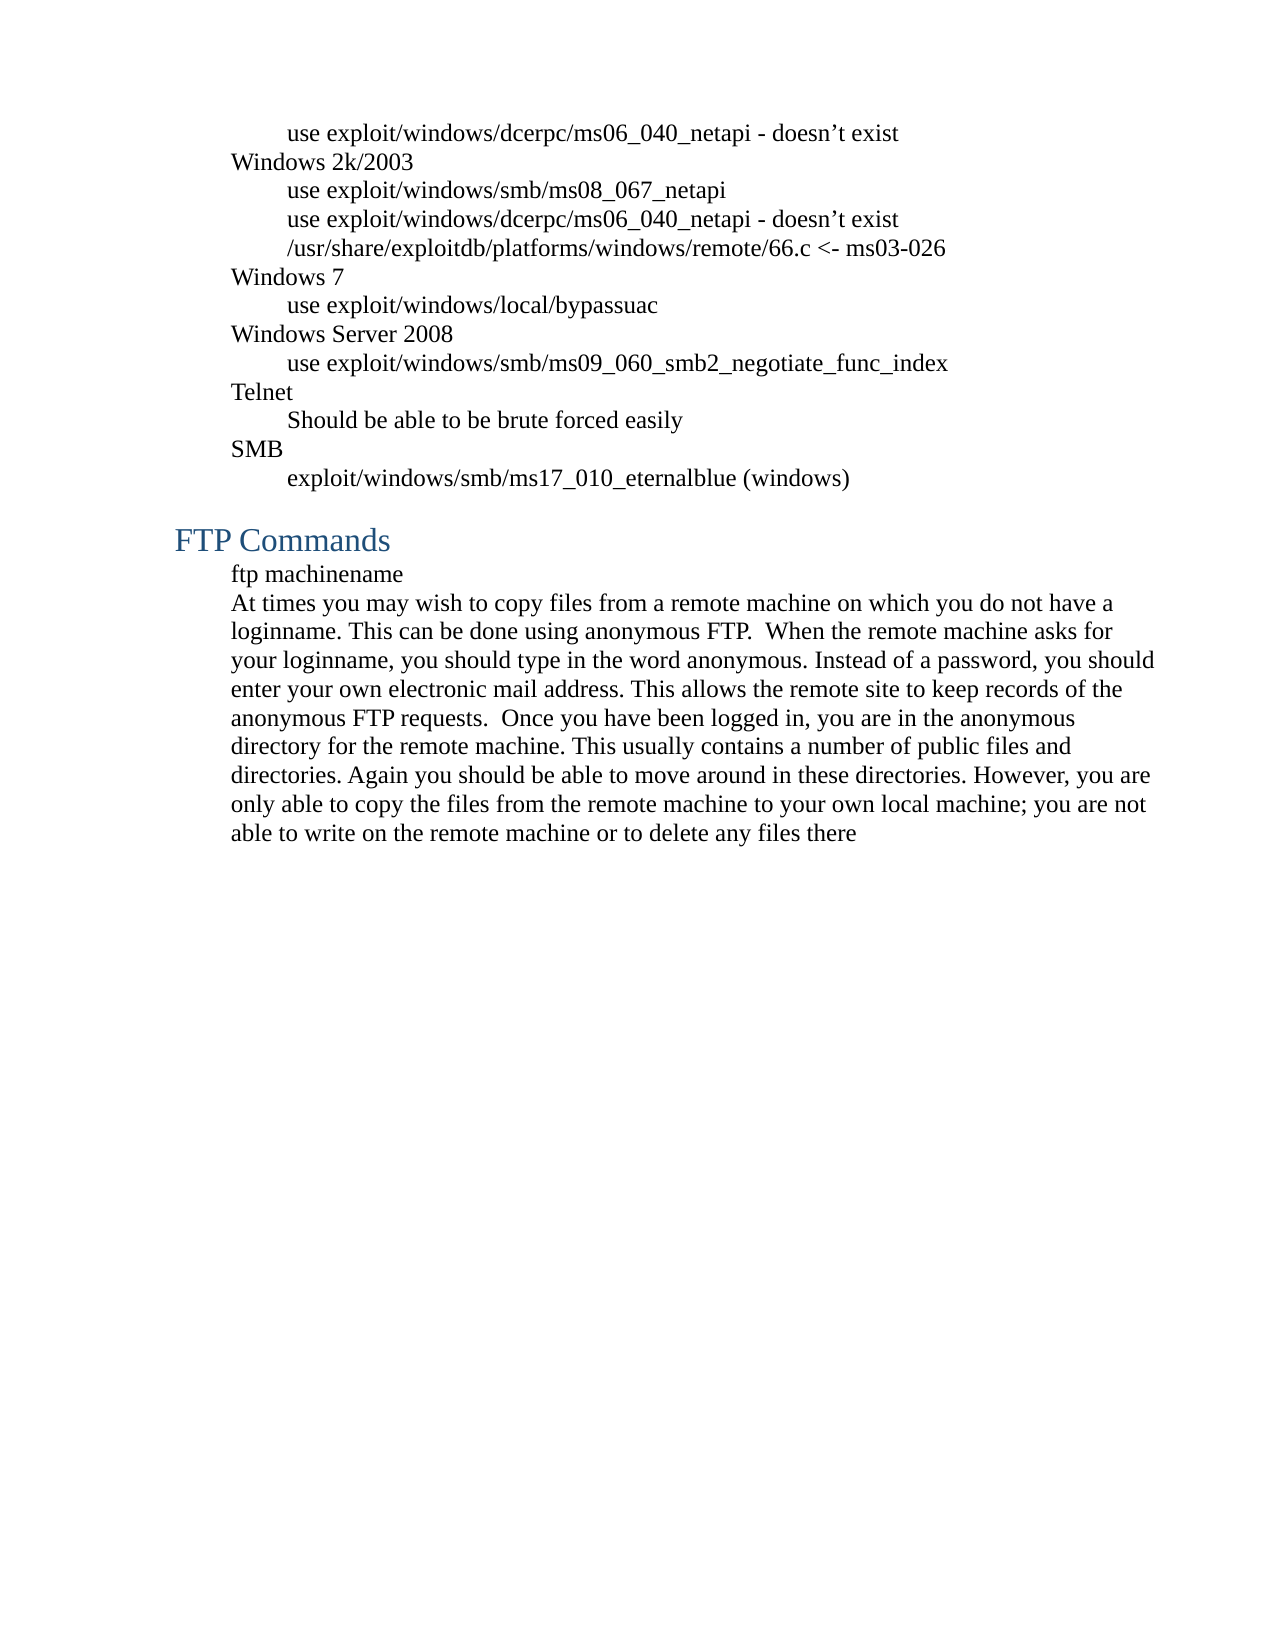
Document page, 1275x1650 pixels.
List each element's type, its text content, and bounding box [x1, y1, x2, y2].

text Windows 7 [231, 262, 1157, 291]
text FTP Commands [174, 521, 1157, 559]
text use exploit/windows/local/bypassuac [287, 291, 1157, 319]
text SMB [231, 434, 1157, 463]
text ftp machinename [231, 559, 1157, 588]
text use exploit/windows/smb/ms09_060_smb2_negotiate_func_index [287, 348, 1157, 377]
text use exploit/windows/dcerpc/ms06_040_netapi - doesn’t exist [287, 204, 1157, 233]
text /usr/share/exploitdb/platforms/windows/remote/66.c <- ms03-026 [287, 233, 1157, 262]
text use exploit/windows/dcerpc/ms06_040_netapi - doesn’t exist [287, 118, 1157, 147]
text At times you may wish to copy files from a remote machine on which you do not have a loginname. This can be done using anonymous FTP. When the remote machine asks for your loginname, you should type in the word anonymous. Instead of a password, you should enter your own electronic mail address. This allows the remote site to keep records of the anonymous FTP requests. Once you have been logged in, you are in the anonymous directory for the remote machine. This usually contains a number of public files and directories. Again you should be able to move around in these directories. However, you are only able to copy the files from the remote machine to your own local machine; you are not able to write on the remote machine or to delete any files there [231, 588, 1157, 846]
text Windows 2k/2003 [231, 147, 1157, 176]
text Telnet [231, 377, 1157, 406]
text Should be able to be brute forced easily [287, 406, 1157, 434]
text Windows Server 2008 [231, 319, 1157, 348]
text use exploit/windows/smb/ms08_067_netapi [287, 176, 1157, 204]
text exploit/windows/smb/ms17_010_eternalblue (windows) [287, 463, 1157, 492]
